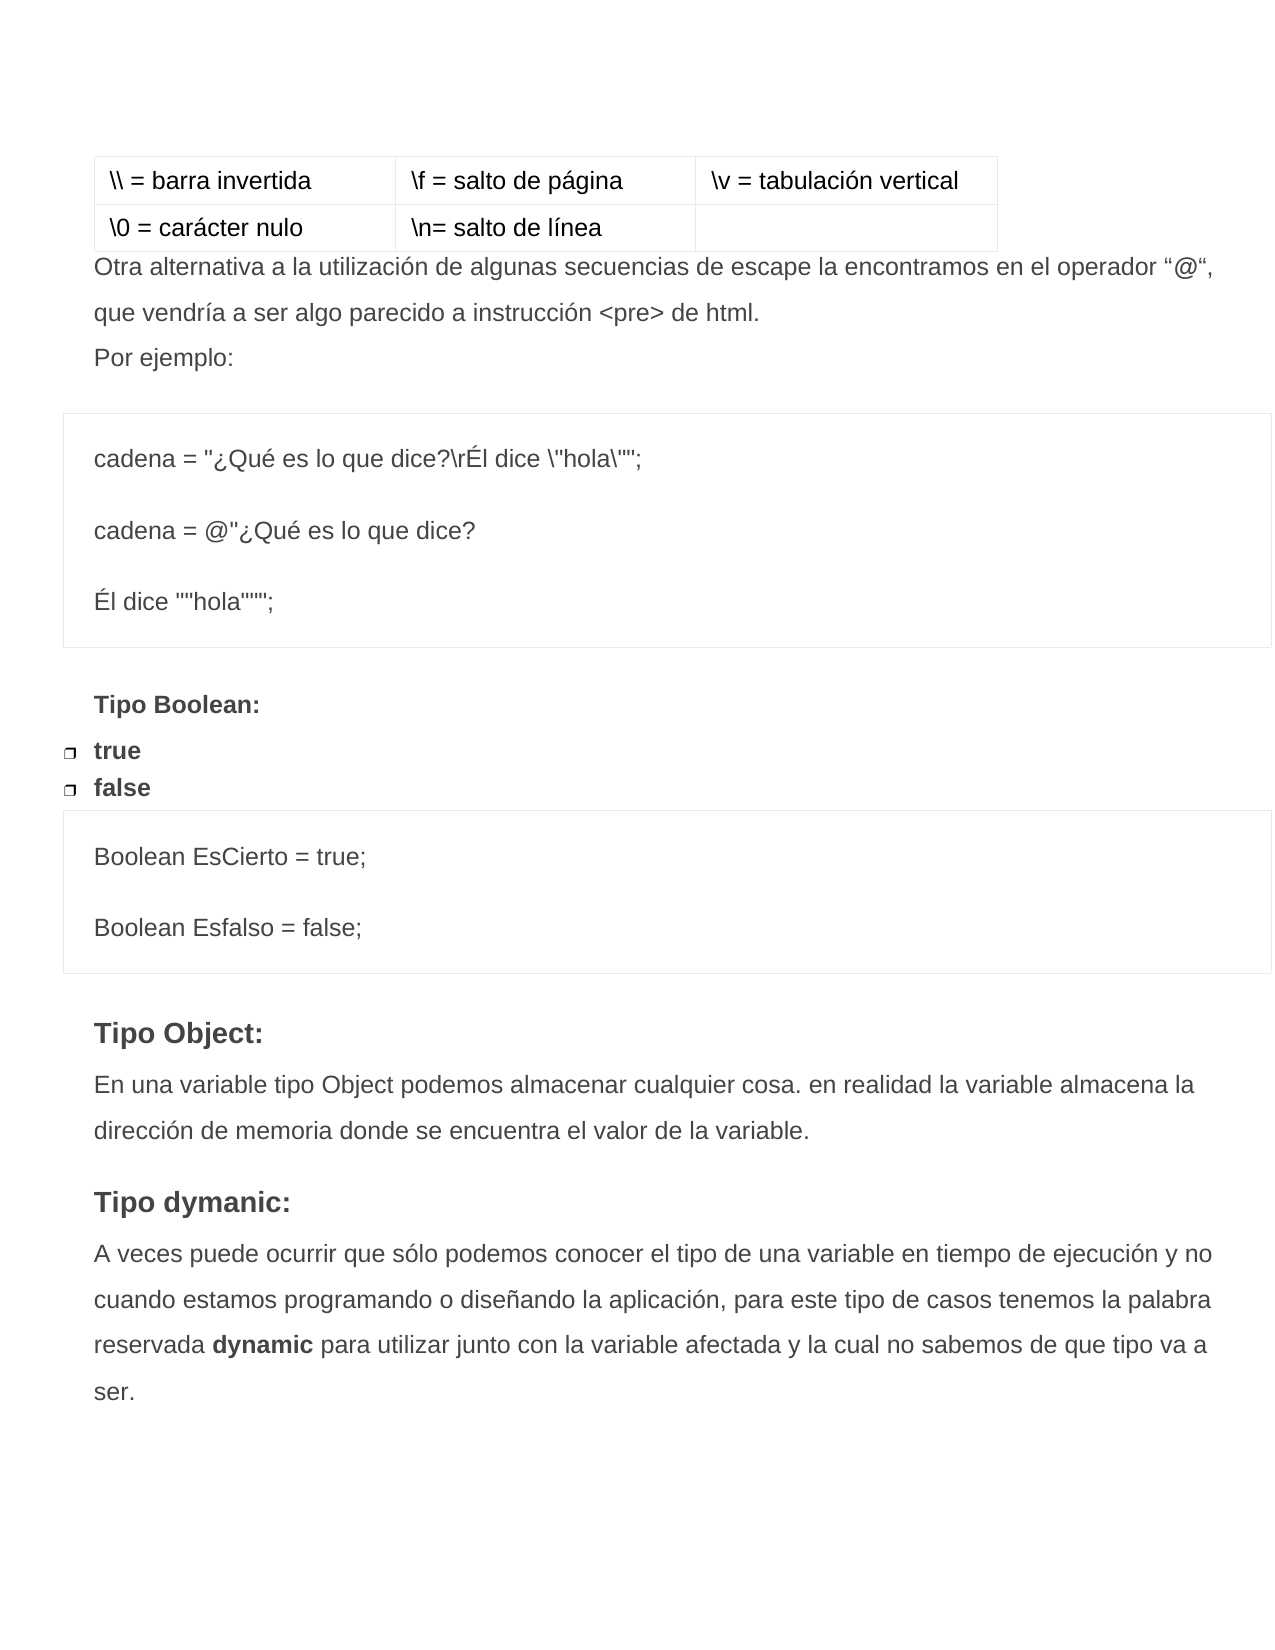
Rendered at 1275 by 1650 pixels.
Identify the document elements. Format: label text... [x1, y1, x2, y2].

text cadena = "¿Qué es lo que dice?\rÉl dice \"hola\""; [64, 414, 1271, 473]
text A veces puede ocurrir que sólo podemos conocer el tipo de una variable en tiempo de ejecución y no cuando estamos programando o diseñando la aplicación, para este tipo de casos tenemos la palabra reservada dynamic para utilizar junto con la variable afectada y la cual no sabemos de que tipo va a ser. [94, 1239, 1239, 1405]
text Él dice ""hola"""; [64, 556, 1271, 647]
text Otra alternativa a la utilización de algunas secuencias de escape la encontramos en el operador “@“, que vendría a ser algo parecido a instrucción <pre> de html. [94, 252, 1239, 326]
text Tipo dymanic: [94, 1185, 1239, 1218]
text En una variable tipo Object podemos almacenar cualquier cosa. en realidad la variable almacena la dirección de memoria donde se encuentra el valor de la variable. [94, 1070, 1239, 1144]
table_cell \n= salto de línea [396, 205, 695, 251]
text cadena = @"¿Qué es lo que dice? [64, 484, 1271, 544]
table_cell \\ = barra invertida [95, 157, 395, 204]
text Boolean EsCierto = true; [64, 811, 1271, 871]
list false [94, 773, 1239, 802]
table_cell [696, 205, 997, 251]
table_cell \0 = carácter nulo [95, 205, 395, 251]
text Tipo Boolean: [94, 690, 1239, 719]
table_cell \v = tabulación vertical [696, 157, 997, 204]
list true [94, 736, 1239, 764]
text Boolean Esfalso = false; [64, 882, 1271, 973]
table_cell \f = salto de página [396, 157, 695, 204]
text Por ejemplo: [94, 343, 1239, 372]
text Tipo Object: [94, 1016, 1239, 1049]
